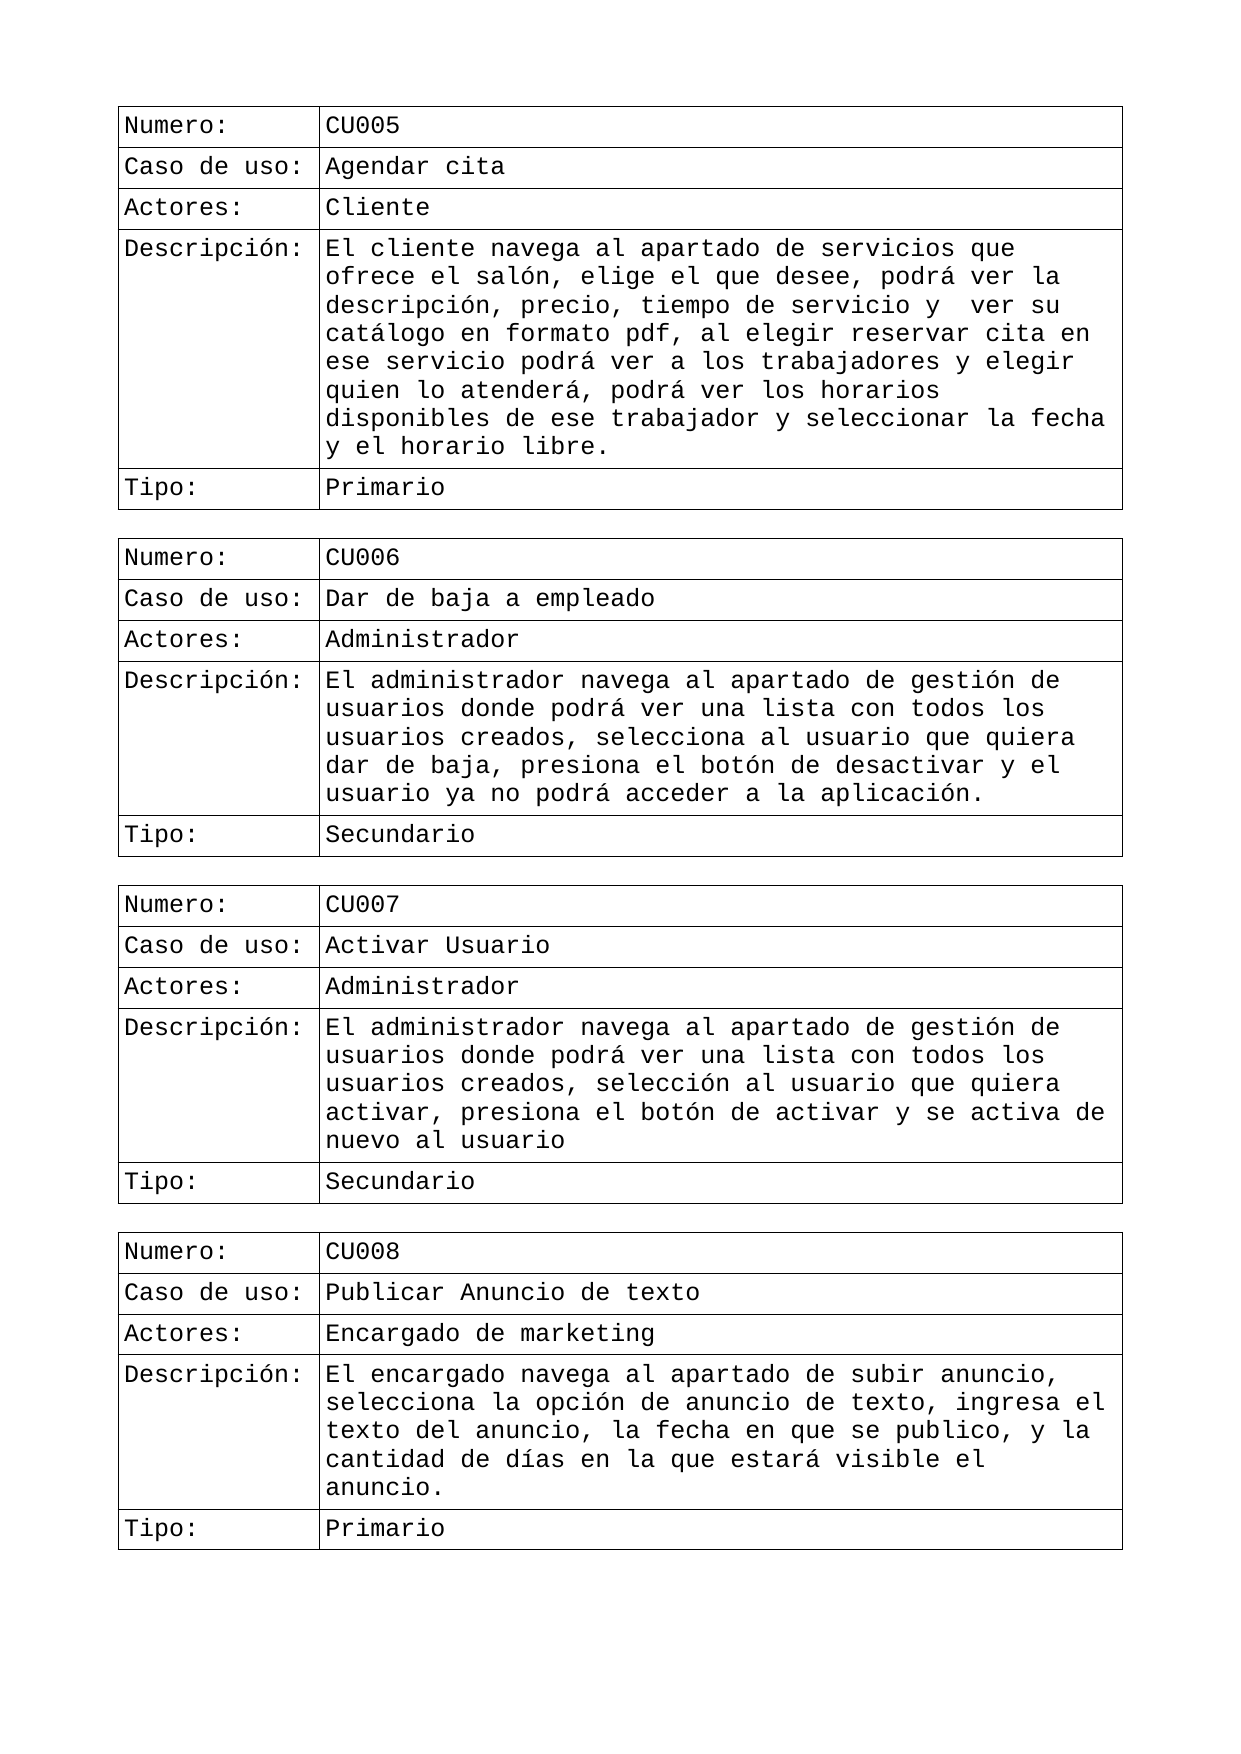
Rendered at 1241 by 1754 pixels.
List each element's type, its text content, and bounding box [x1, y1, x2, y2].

table_cell Publicar Anuncio de texto [320, 1274, 1122, 1313]
table_cell El administrador navega al apartado de gestión de usuarios donde podrá ver una lista con todos los usuarios creados, selección al usuario que quiera activar, presiona el botón de activar y se activa de nuevo al usuario [320, 1009, 1122, 1162]
table_cell Actores: [119, 621, 319, 661]
table_cell Tipo: [119, 469, 319, 509]
table_cell Tipo: [119, 1163, 319, 1202]
table_cell Actores: [119, 189, 319, 229]
table_cell Descripción: [119, 662, 319, 815]
table_cell Descripción: [119, 1355, 319, 1508]
table_header Numero: [119, 1233, 319, 1273]
table_cell Secundario [320, 816, 1122, 856]
table_cell Primario [320, 469, 1122, 509]
table_cell Caso de uso: [119, 580, 319, 620]
table_header CU008 [320, 1233, 1122, 1273]
table_cell El cliente navega al apartado de servicios que ofrece el salón, elige el que desee, podrá ver la descripción, precio, tiempo de servicio y ver su catálogo en formato pdf, al elegir reservar cita en ese servicio podrá ver a los trabajadores y elegir quien lo atenderá, podrá ver los horarios disponibles de ese trabajador y seleccionar la fecha y el horario libre. [320, 230, 1122, 468]
table_cell Actores: [119, 968, 319, 1007]
table_header Numero: [119, 107, 319, 147]
table_cell Tipo: [119, 816, 319, 856]
table_cell Caso de uso: [119, 927, 319, 967]
table_cell Primario [320, 1510, 1122, 1549]
table_cell Descripción: [119, 230, 319, 468]
table_cell Descripción: [119, 1009, 319, 1162]
table_header CU006 [320, 539, 1122, 579]
table_cell El encargado navega al apartado de subir anuncio, selecciona la opción de anuncio de texto, ingresa el texto del anuncio, la fecha en que se publico, y la cantidad de días en la que estará visible el anuncio. [320, 1355, 1122, 1508]
table_cell Caso de uso: [119, 1274, 319, 1313]
table_cell Secundario [320, 1163, 1122, 1202]
table_cell Encargado de marketing [320, 1315, 1122, 1354]
table_cell Actores: [119, 1315, 319, 1354]
table_cell Cliente [320, 189, 1122, 229]
table_cell Administrador [320, 621, 1122, 661]
table_header Numero: [119, 539, 319, 579]
table_cell Tipo: [119, 1510, 319, 1549]
table_header Numero: [119, 886, 319, 926]
table_cell Administrador [320, 968, 1122, 1007]
table_cell Caso de uso: [119, 148, 319, 188]
table_header CU005 [320, 107, 1122, 147]
table_cell El administrador navega al apartado de gestión de usuarios donde podrá ver una lista con todos los usuarios creados, selecciona al usuario que quiera dar de baja, presiona el botón de desactivar y el usuario ya no podrá acceder a la aplicación. [320, 662, 1122, 815]
table_cell Agendar cita [320, 148, 1122, 188]
table_cell Dar de baja a empleado [320, 580, 1122, 620]
table_cell Activar Usuario [320, 927, 1122, 967]
table_header CU007 [320, 886, 1122, 926]
